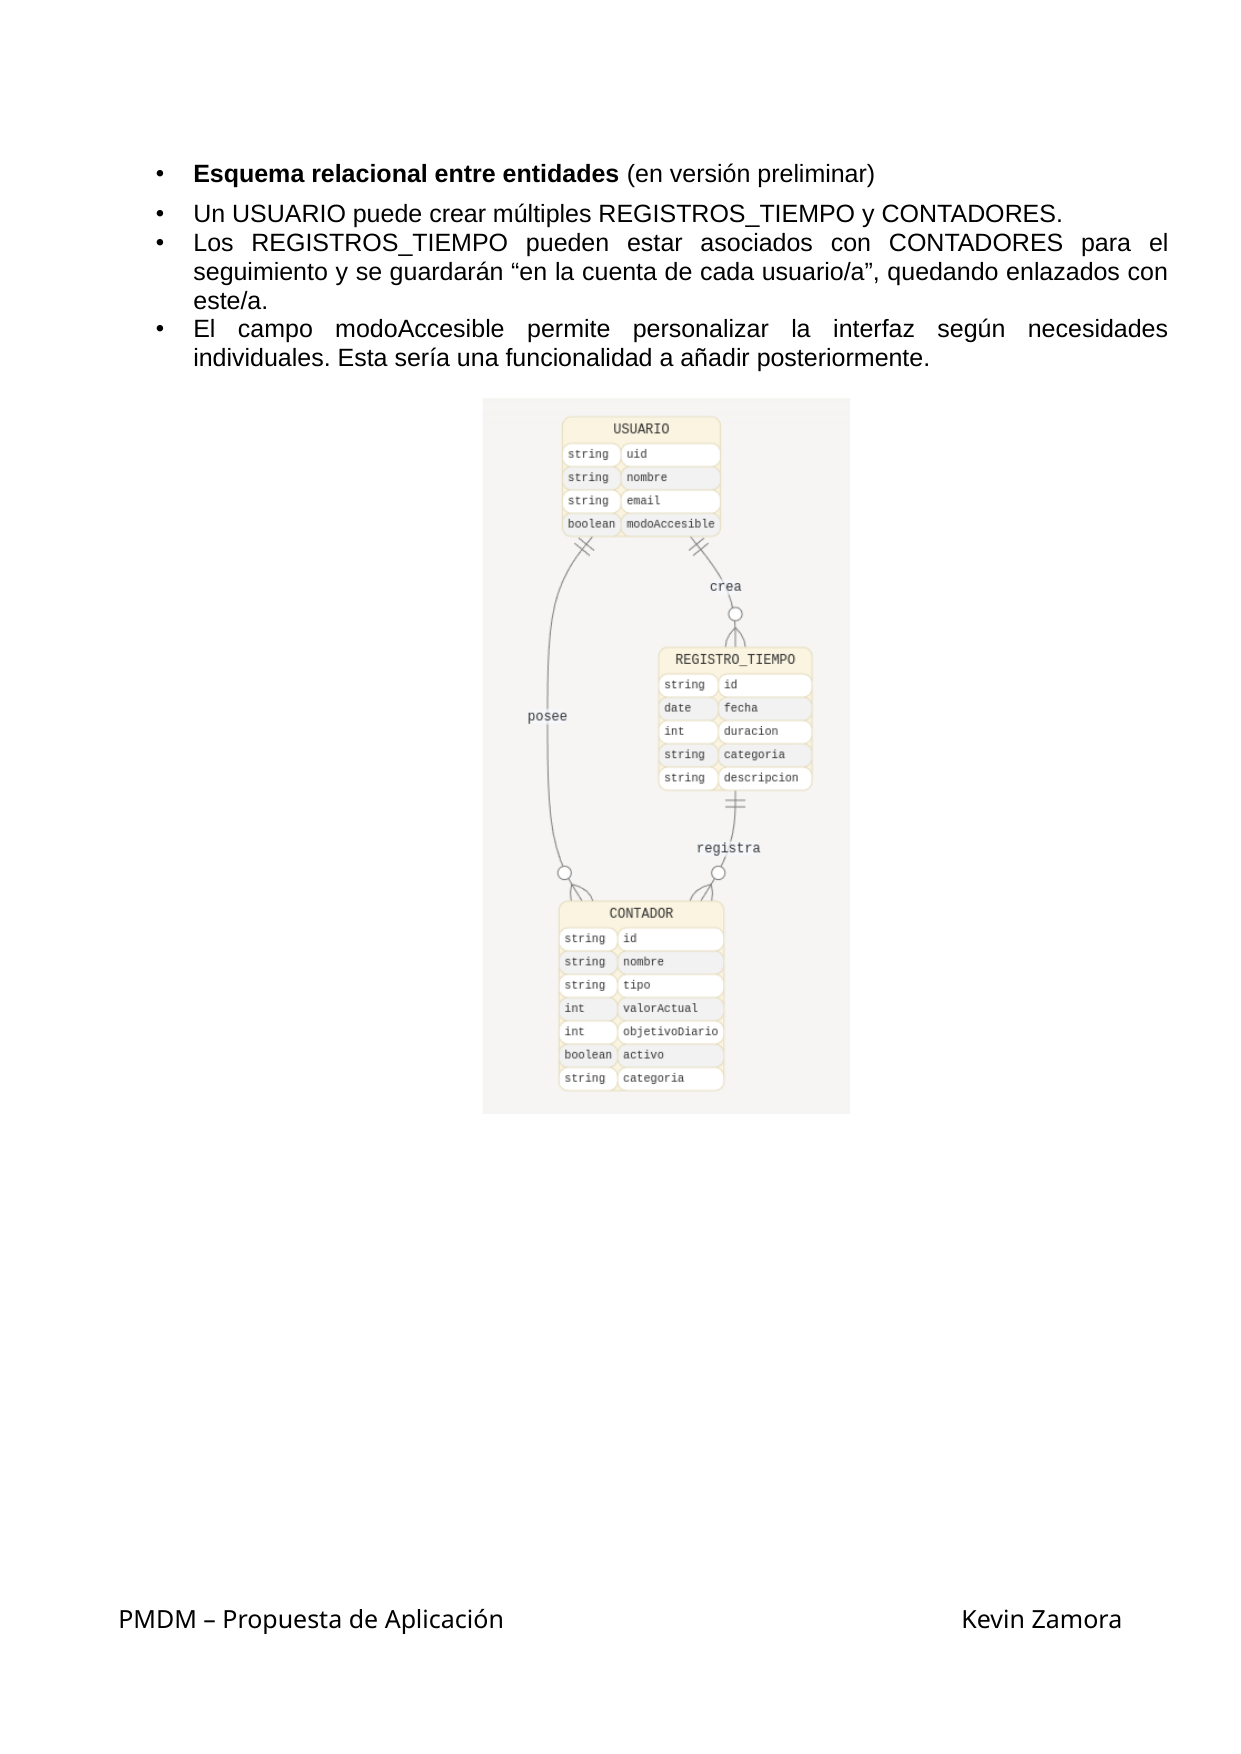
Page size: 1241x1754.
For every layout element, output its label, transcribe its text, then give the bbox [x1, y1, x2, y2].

list Los REGISTROS_TIEMPO pueden estar asociados con CONTADORES para el seguimiento y se guardarán “en la cuenta de cada usuario/a”, quedando enlazados con este/a. [156, 228, 1170, 314]
list Un USUARIO puede crear múltiples REGISTROS_TIEMPO y CONTADORES. [156, 199, 1170, 228]
list Esquema relacional entre entidades (en versión preliminar) [156, 159, 1170, 187]
list El campo modoAccesible permite personalizar la interfaz según necesidades individuales. Esta sería una funcionalidad a añadir posteriormente. [156, 314, 1170, 372]
picture [482, 398, 851, 1114]
